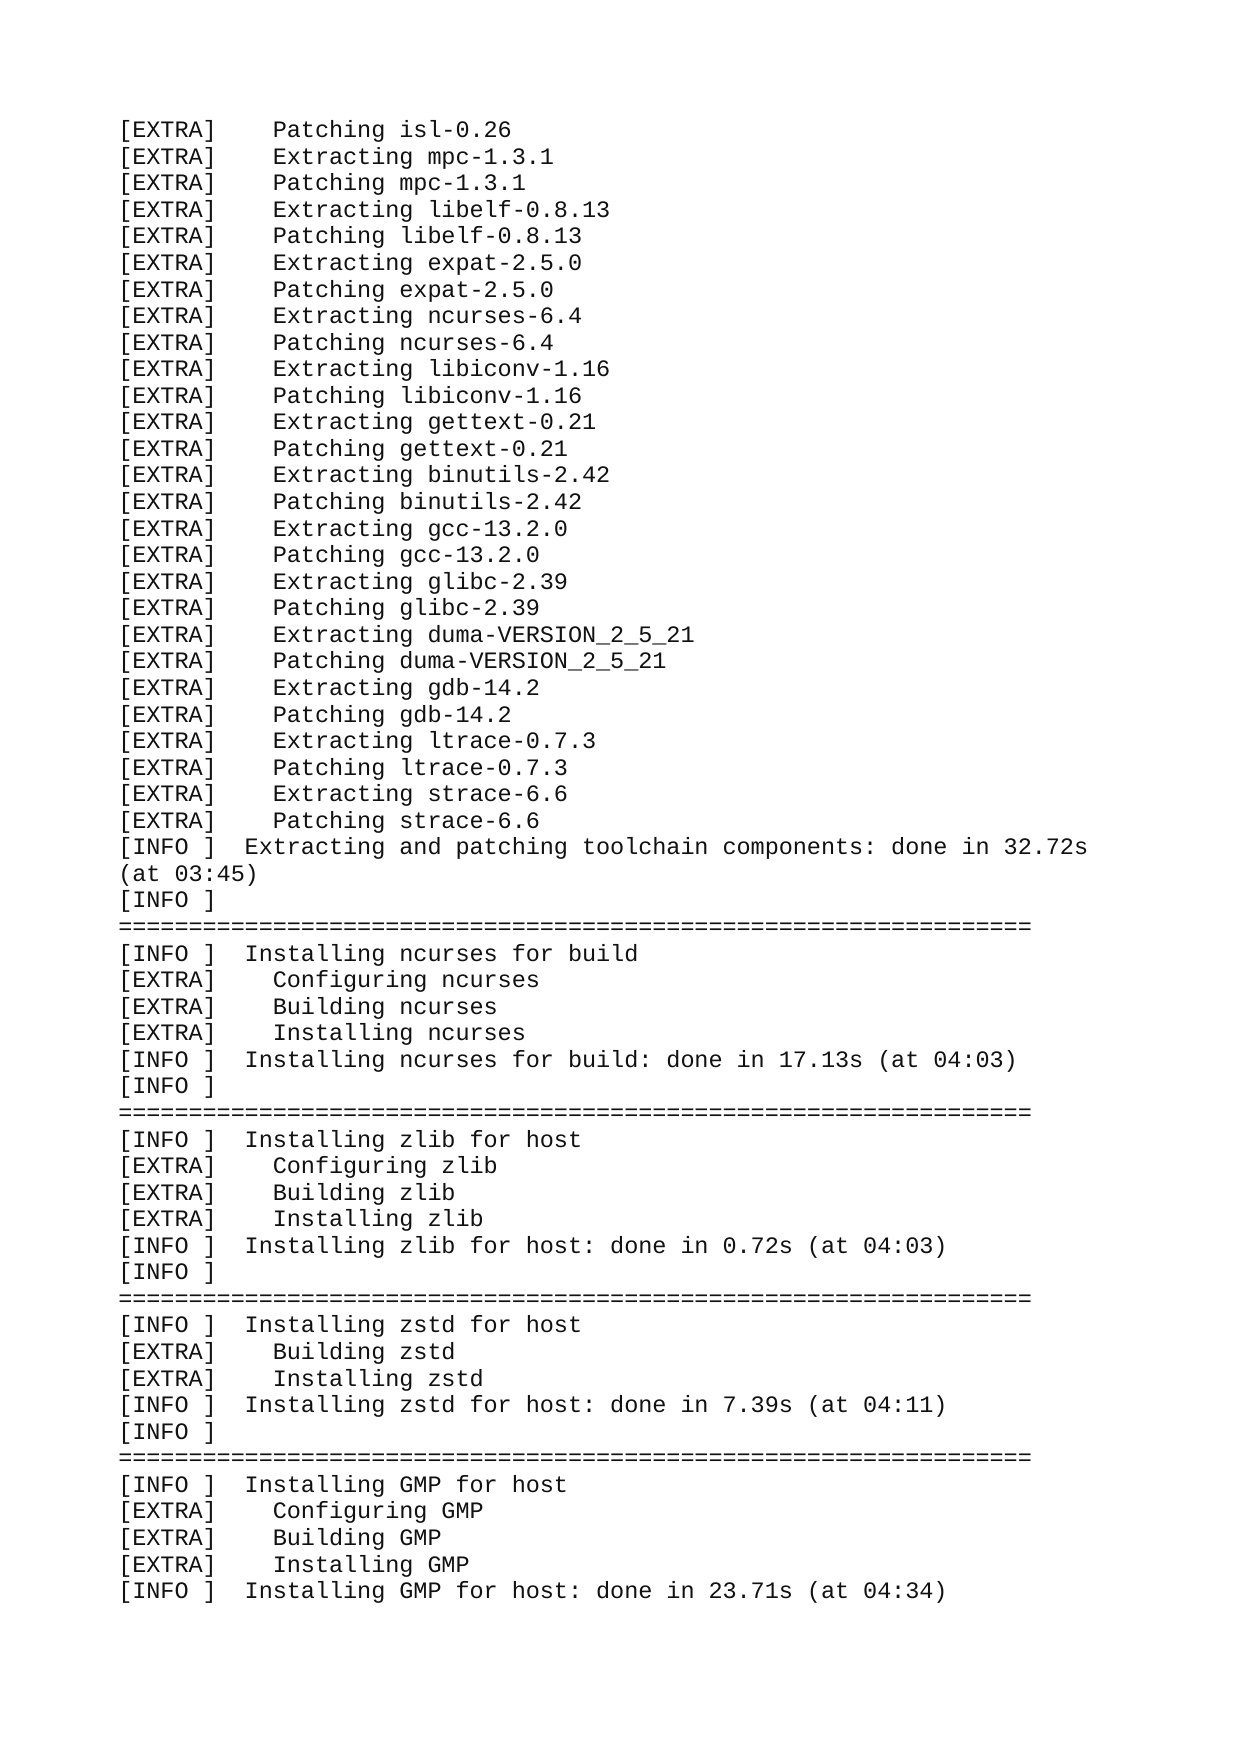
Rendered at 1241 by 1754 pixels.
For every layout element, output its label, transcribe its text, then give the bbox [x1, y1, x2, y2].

text [EXTRA] Patching gettext-0.21 [118, 437, 1122, 463]
text [EXTRA] Extracting mpc-1.3.1 [118, 145, 1122, 171]
text [EXTRA] Patching strace-6.6 [118, 809, 1122, 835]
text [EXTRA] Patching ltrace-0.7.3 [118, 756, 1122, 782]
text [EXTRA] Extracting libelf-0.8.13 [118, 198, 1122, 224]
text [INFO ] ================================================================= [118, 1420, 1122, 1473]
text [EXTRA] Patching gcc-13.2.0 [118, 543, 1122, 570]
text [EXTRA] Extracting ncurses-6.4 [118, 304, 1122, 331]
text [EXTRA] Configuring zlib [118, 1154, 1122, 1181]
text [EXTRA] Extracting libiconv-1.16 [118, 357, 1122, 384]
text [EXTRA] Patching glibc-2.39 [118, 596, 1122, 623]
text [EXTRA] Extracting strace-6.6 [118, 782, 1122, 809]
text [EXTRA] Patching duma-VERSION_2_5_21 [118, 649, 1122, 676]
text [EXTRA] Installing zstd [118, 1367, 1122, 1393]
text [INFO ] Extracting and patching toolchain components: done in 32.72s (at 03:45) [118, 835, 1122, 888]
text [EXTRA] Patching libiconv-1.16 [118, 384, 1122, 410]
text [EXTRA] Extracting duma-VERSION_2_5_21 [118, 623, 1122, 649]
text [EXTRA] Extracting gettext-0.21 [118, 410, 1122, 437]
text [EXTRA] Building ncurses [118, 995, 1122, 1021]
text [EXTRA] Patching ncurses-6.4 [118, 331, 1122, 357]
text [EXTRA] Patching gdb-14.2 [118, 702, 1122, 729]
text [EXTRA] Configuring ncurses [118, 968, 1122, 995]
text [INFO ] Installing zstd for host: done in 7.39s (at 04:11) [118, 1393, 1122, 1420]
text [INFO ] Installing GMP for host: done in 23.71s (at 04:34) [118, 1579, 1122, 1606]
text [INFO ] ================================================================= [118, 888, 1122, 942]
text [EXTRA] Installing GMP [118, 1552, 1122, 1579]
text [EXTRA] Patching libelf-0.8.13 [118, 224, 1122, 251]
text [EXTRA] Patching binutils-2.42 [118, 490, 1122, 517]
text [EXTRA] Patching isl-0.26 [118, 118, 1122, 145]
text [EXTRA] Installing ncurses [118, 1021, 1122, 1048]
text [INFO ] ================================================================= [118, 1074, 1122, 1127]
text [EXTRA] Extracting glibc-2.39 [118, 570, 1122, 596]
text [EXTRA] Building zstd [118, 1340, 1122, 1367]
text [EXTRA] Extracting ltrace-0.7.3 [118, 729, 1122, 756]
text [EXTRA] Building GMP [118, 1526, 1122, 1552]
text [EXTRA] Patching expat-2.5.0 [118, 277, 1122, 304]
text [INFO ] ================================================================= [118, 1260, 1122, 1313]
text [EXTRA] Configuring GMP [118, 1499, 1122, 1526]
text [INFO ] Installing zstd for host [118, 1313, 1122, 1340]
text [EXTRA] Extracting binutils-2.42 [118, 463, 1122, 490]
text [INFO ] Installing zlib for host [118, 1127, 1122, 1154]
text [INFO ] Installing ncurses for build: done in 17.13s (at 04:03) [118, 1048, 1122, 1074]
text [EXTRA] Extracting gcc-13.2.0 [118, 517, 1122, 543]
text [EXTRA] Building zlib [118, 1181, 1122, 1207]
text [EXTRA] Extracting expat-2.5.0 [118, 251, 1122, 277]
text [INFO ] Installing zlib for host: done in 0.72s (at 04:03) [118, 1234, 1122, 1260]
text [INFO ] Installing ncurses for build [118, 942, 1122, 968]
text [EXTRA] Extracting gdb-14.2 [118, 676, 1122, 702]
text [EXTRA] Patching mpc-1.3.1 [118, 171, 1122, 198]
text [INFO ] Installing GMP for host [118, 1473, 1122, 1499]
text [EXTRA] Installing zlib [118, 1207, 1122, 1234]
